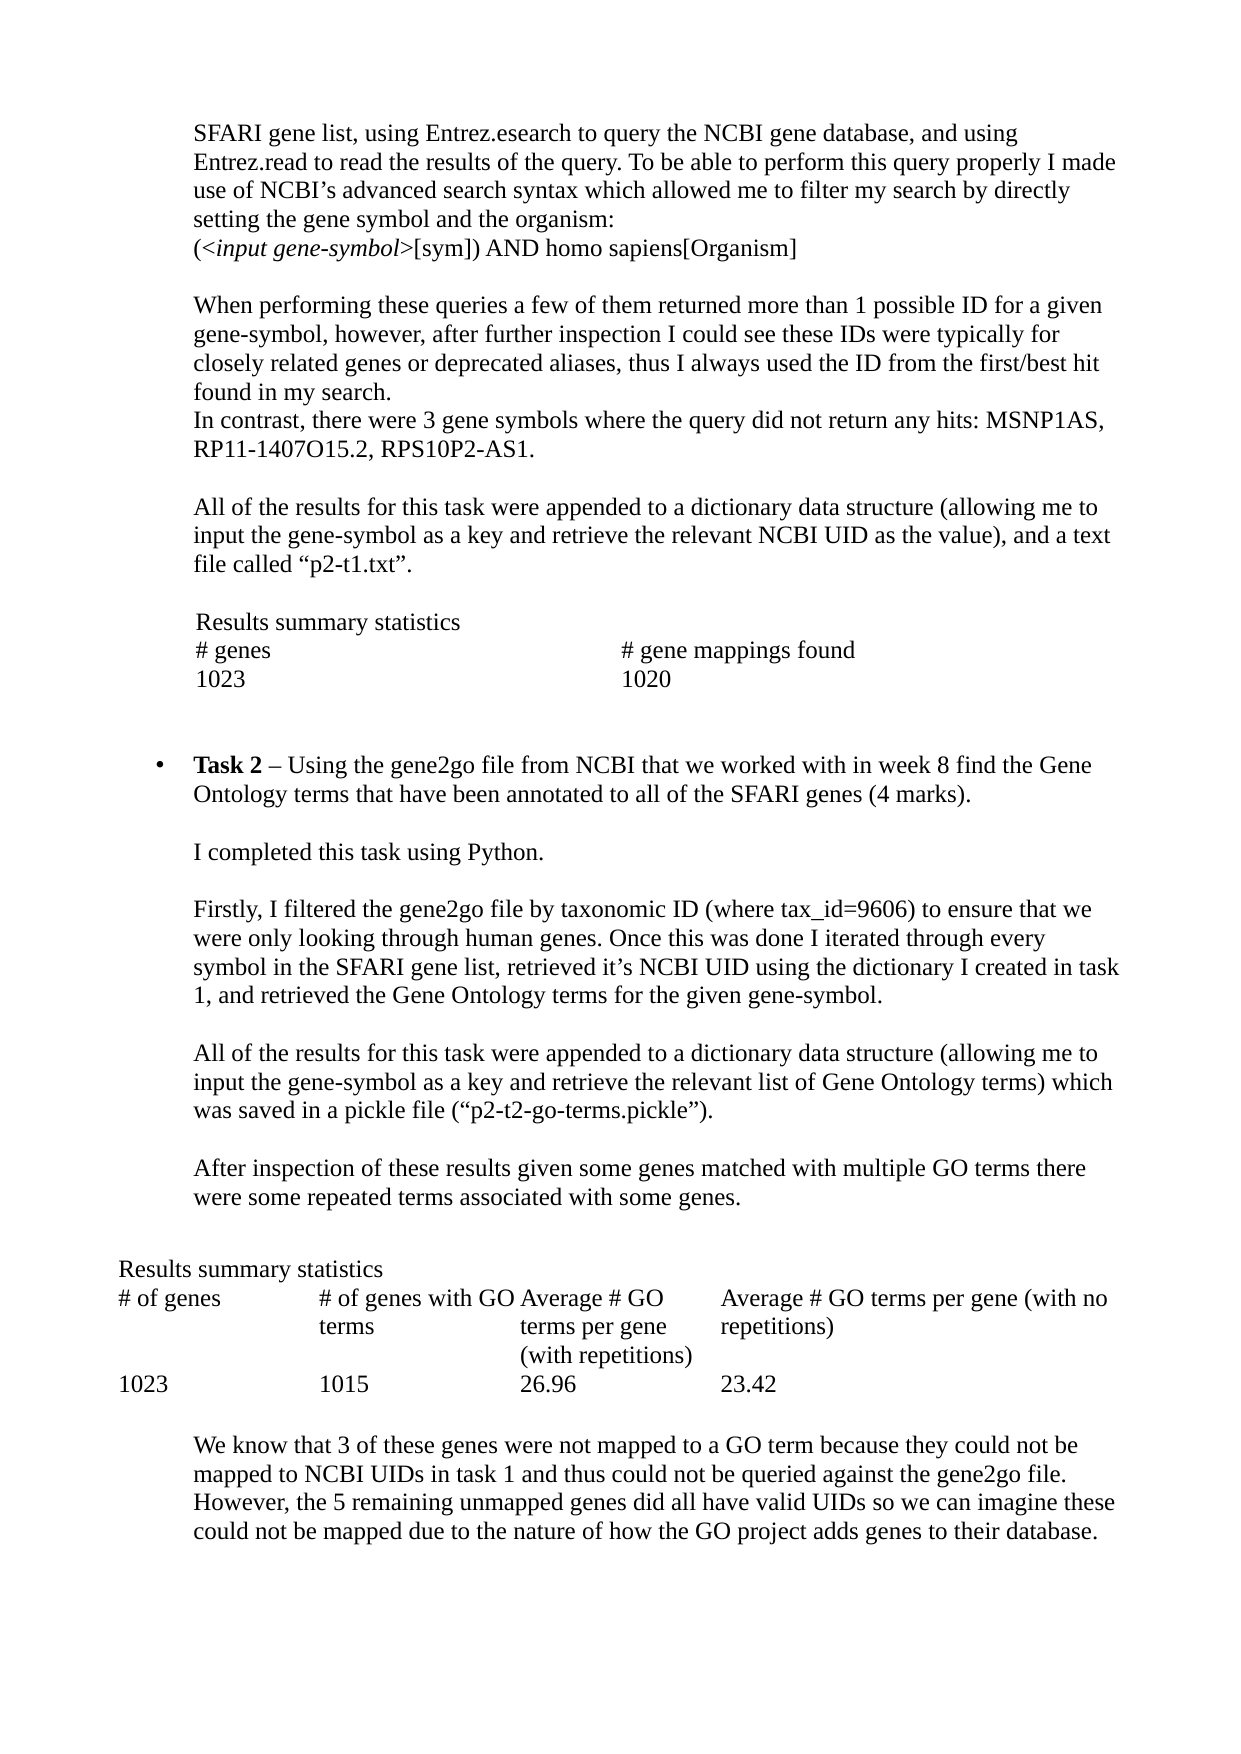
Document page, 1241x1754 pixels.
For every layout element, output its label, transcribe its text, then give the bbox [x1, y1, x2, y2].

table_cell # of genes [118, 1283, 319, 1369]
table_cell 1020 [621, 664, 1122, 693]
table_header Results summary statistics [118, 1254, 1122, 1283]
table_cell # genes [195, 636, 621, 664]
table_cell Average # GO terms per gene (with no repetitions) [720, 1283, 1122, 1369]
table_cell 1023 [195, 664, 621, 693]
table_cell Average # GO terms per gene (with repetitions) [520, 1283, 720, 1369]
table_cell # gene mappings found [621, 636, 1122, 664]
table_cell 26.96 [520, 1369, 720, 1401]
table_cell # of genes with GO terms [319, 1283, 520, 1369]
table_cell 1023 [118, 1369, 319, 1401]
table_cell 1015 [319, 1369, 520, 1401]
list SFARI gene list, using Entrez.esearch to query the NCBI gene database, and using Entrez.read to read the results of the query. To be able to perform this query properly I made use of NCBI’s advanced search syntax which allowed me to filter my search by directly setting the gene symbol and the organism: (<input gene-symbol>[sym]) AND homo sapiens[Organism] When performing these queries a few of them returned more than 1 possible ID for a given gene-symbol, however, after further inspection I could see these IDs were typically for closely related genes or deprecated aliases, thus I always used the ID from the first/best hit found in my search. In contrast, there were 3 gene symbols where the query did not return any hits: MSNP1AS, RP11-1407O15.2, RPS10P2-AS1. All of the results for this task were appended to a dictionary data structure (allowing me to input the gene-symbol as a key and retrieve the relevant NCBI UID as the value), and a text file called “p2-t1.txt”. [156, 118, 1122, 607]
list Task 2 – Using the gene2go file from NCBI that we worked with in week 8 find the Gene Ontology terms that have been annotated to all of the SFARI genes (4 marks). I completed this task using Python. Firstly, I filtered the gene2go file by taxonomic ID (where tax_id=9606) to ensure that we were only looking through human genes. Once this was done I iterated through every symbol in the SFARI gene list, retrieved it’s NCBI UID using the dictionary I created in task 1, and retrieved the Gene Ontology terms for the given gene-symbol. All of the results for this task were appended to a dictionary data structure (allowing me to input the gene-symbol as a key and retrieve the relevant list of Gene Ontology terms) which was saved in a pickle file (“p2-t2-go-terms.pickle”). After inspection of these results given some genes matched with multiple GO terms there were some repeated terms associated with some genes. [156, 751, 1122, 1239]
table_header Results summary statistics [195, 607, 1122, 636]
table_cell 23.42 [720, 1369, 1122, 1401]
list We know that 3 of these genes were not mapped to a GO term because they could not be mapped to NCBI UIDs in task 1 and thus could not be queried against the gene2go file. However, the 5 remaining unmapped genes did all have valid UIDs so we can imagine these could not be mapped due to the nature of how the GO project adds genes to their database. [156, 1401, 1122, 1574]
